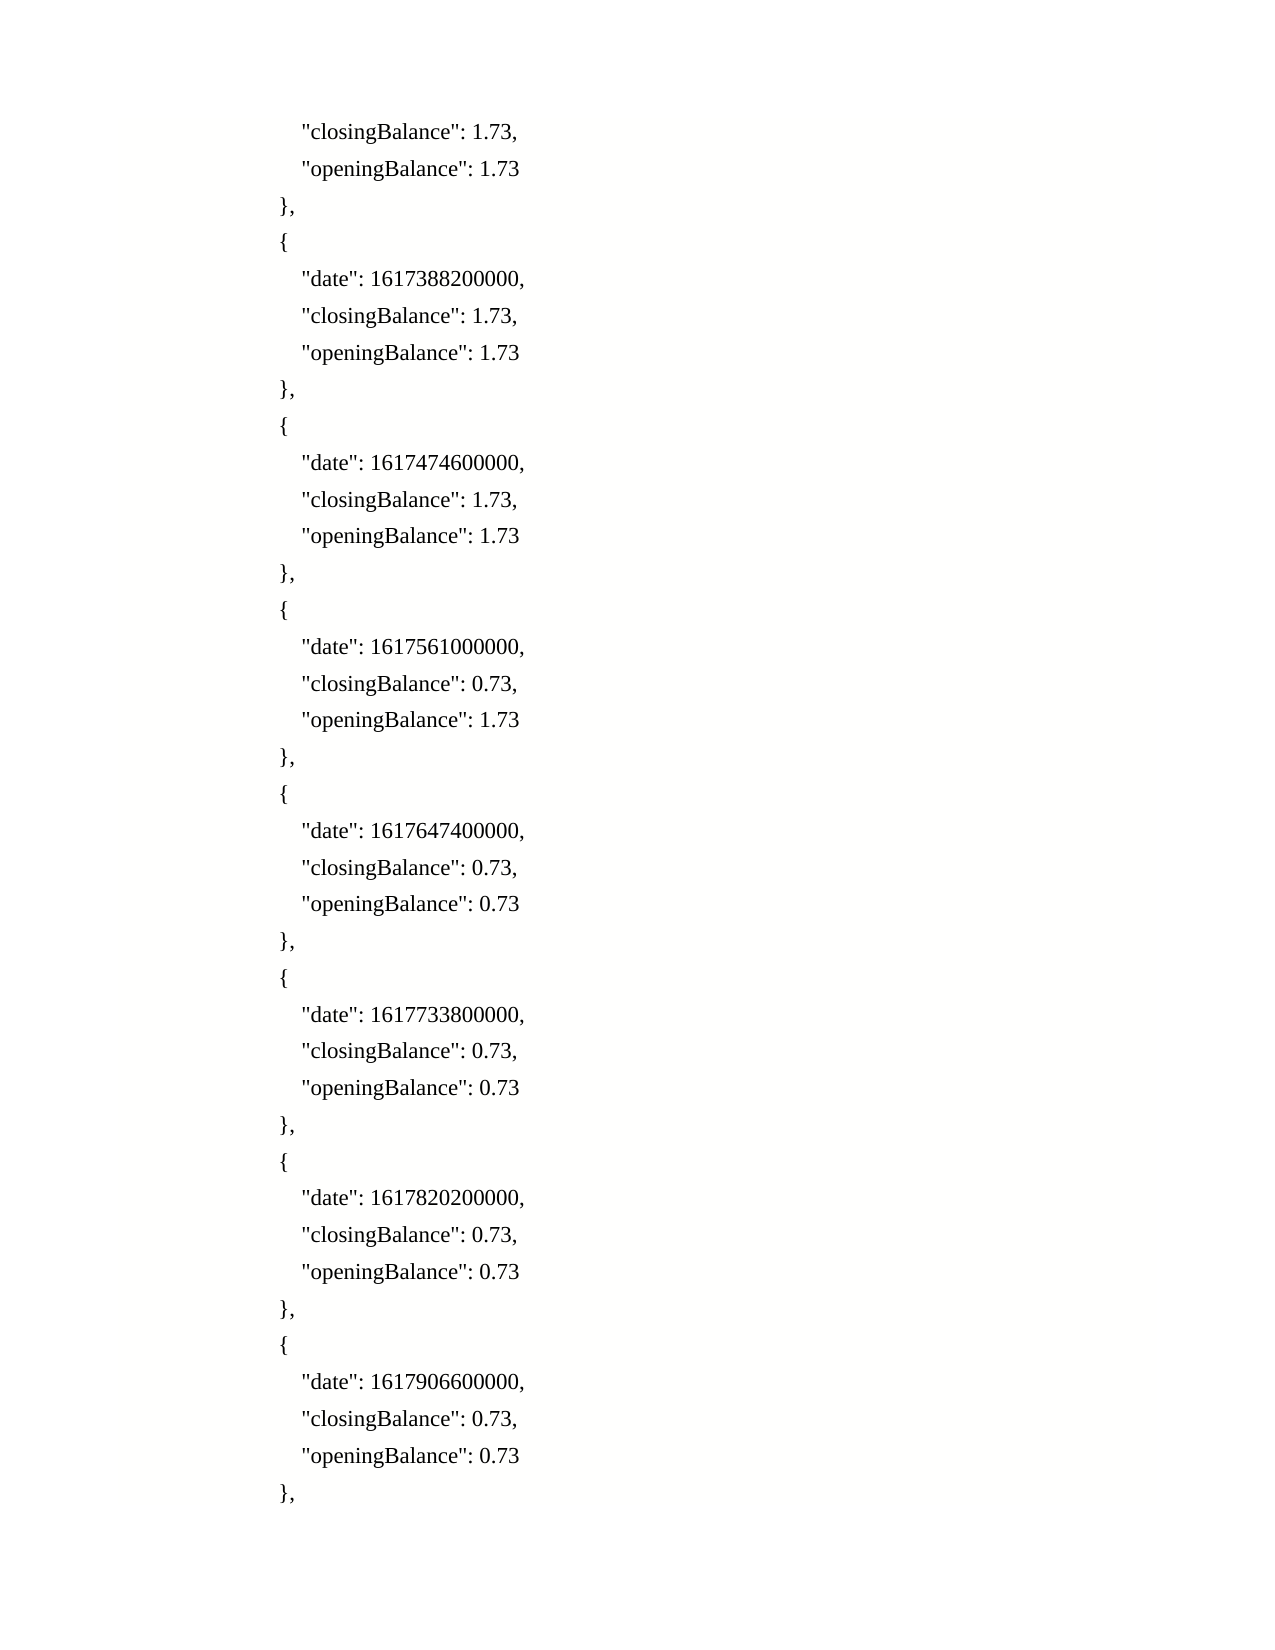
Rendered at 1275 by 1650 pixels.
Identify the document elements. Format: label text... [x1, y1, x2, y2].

text "openingBalance": 1.73 [118, 523, 1157, 549]
text { [118, 596, 1157, 622]
text "closingBalance": 0.73, [118, 670, 1157, 696]
text "openingBalance": 0.73 [118, 1442, 1157, 1468]
text "closingBalance": 1.73, [118, 486, 1157, 512]
text { [118, 228, 1157, 255]
text "closingBalance": 0.73, [118, 1221, 1157, 1248]
text "date": 1617388200000, [118, 265, 1157, 292]
text "openingBalance": 0.73 [118, 890, 1157, 917]
text }, [118, 376, 1157, 402]
text }, [118, 1479, 1157, 1505]
text }, [118, 743, 1157, 769]
text "openingBalance": 1.73 [118, 339, 1157, 365]
text "date": 1617820200000, [118, 1184, 1157, 1211]
text { [118, 412, 1157, 439]
text "openingBalance": 0.73 [118, 1258, 1157, 1284]
text { [118, 964, 1157, 990]
text "date": 1617733800000, [118, 1001, 1157, 1027]
text "closingBalance": 0.73, [118, 853, 1157, 880]
text "closingBalance": 0.73, [118, 1037, 1157, 1064]
text "openingBalance": 0.73 [118, 1074, 1157, 1101]
text "closingBalance": 1.73, [118, 118, 1157, 144]
text "closingBalance": 0.73, [118, 1405, 1157, 1431]
text }, [118, 559, 1157, 586]
text { [118, 1332, 1157, 1358]
text "openingBalance": 1.73 [118, 706, 1157, 733]
text "date": 1617474600000, [118, 449, 1157, 475]
text }, [118, 1295, 1157, 1321]
text }, [118, 1111, 1157, 1137]
text }, [118, 927, 1157, 953]
text "date": 1617561000000, [118, 633, 1157, 659]
text { [118, 780, 1157, 806]
text "openingBalance": 1.73 [118, 155, 1157, 181]
text "date": 1617906600000, [118, 1368, 1157, 1395]
text "closingBalance": 1.73, [118, 302, 1157, 328]
text "date": 1617647400000, [118, 817, 1157, 843]
text { [118, 1148, 1157, 1174]
text }, [118, 192, 1157, 218]
